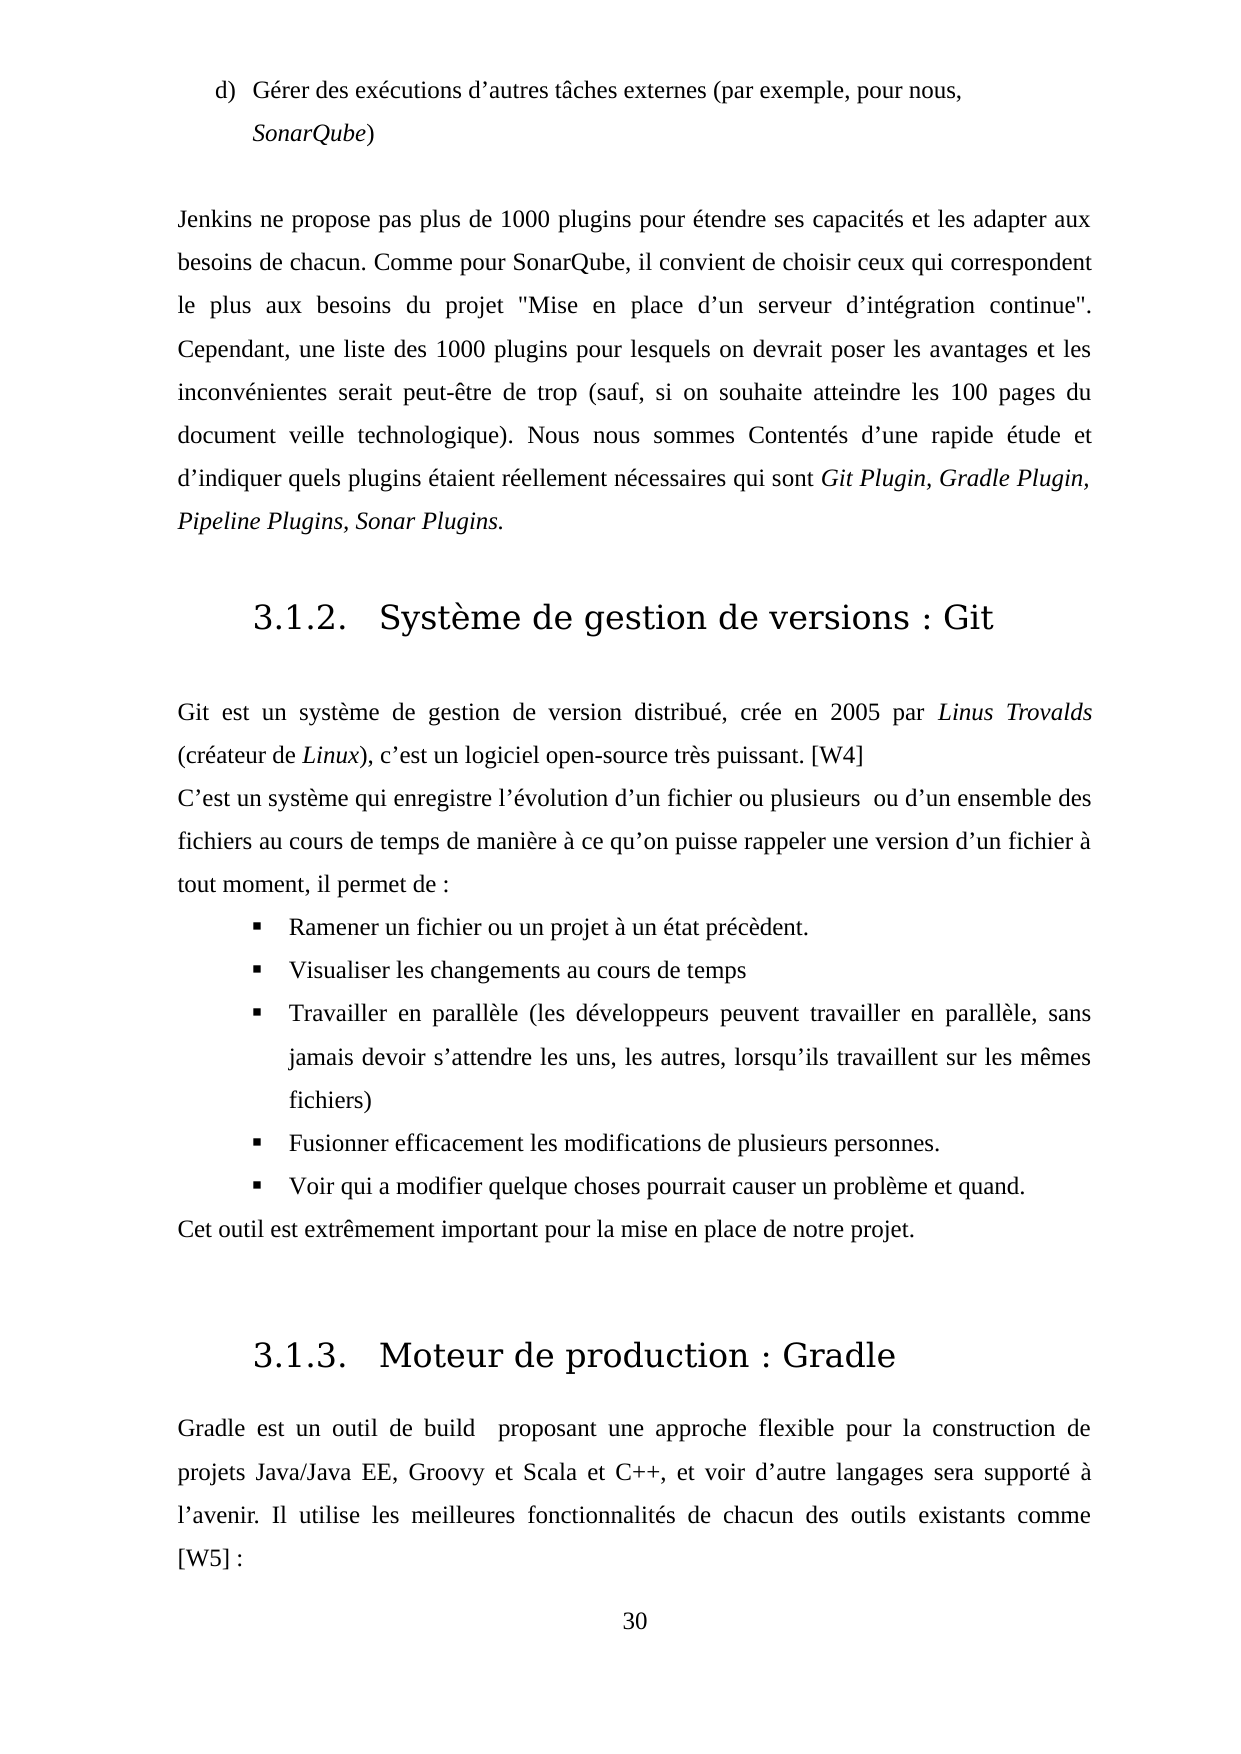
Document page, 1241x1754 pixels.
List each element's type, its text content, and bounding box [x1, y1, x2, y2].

text Git est un système de gestion de version distribué, crée en 2005 par Linus Trovalds (créateur de Linux), c’est un logiciel open-source très puissant. [W4] [177, 697, 1092, 768]
list Gérer des exécutions d’autres tâches externes (par exemple, pour nous, [215, 75, 1092, 104]
text C’est un système qui enregistre l’évolution d’un fichier ou plusieurs ou d’un ensemble des fichiers au cours de temps de manière à ce qu’on puisse rappeler une version d’un fichier à tout moment, il permet de : [177, 783, 1092, 898]
text Gradle est un outil de build proposant une approche flexible pour la construction de projets Java/Java EE, Groovy et Scala et C++, et voir d’autre langages sera supporté à l’avenir. Il utilise les meilleures fonctionnalités de chacun des outils existants comme [W5] : [177, 1413, 1092, 1572]
list Ramener un fichier ou un projet à un état précèdent. [251, 912, 1092, 941]
text Cet outil est extrêmement important pour la mise en place de notre projet. [177, 1214, 1092, 1243]
list Visualiser les changements au cours de temps [251, 955, 1092, 984]
list Voir qui a modifier quelque choses pourrait causer un problème et quand. [251, 1171, 1092, 1200]
list SonarQube) [252, 118, 1092, 147]
list Fusionner efficacement les modifications de plusieurs personnes. [251, 1128, 1092, 1157]
list Travailler en parallèle (les développeurs peuvent travailler en parallèle, sans jamais devoir s’attendre les uns, les autres, lorsqu’ils travaillent sur les mêmes fichiers) [251, 998, 1092, 1113]
list Moteur de production : Gradle [252, 1334, 1092, 1374]
list Système de gestion de versions : Git [252, 597, 1092, 637]
text Jenkins ne propose pas plus de 1000 plugins pour étendre ses capacités et les adapter aux besoins de chacun. Comme pour SonarQube, il convient de choisir ceux qui correspondent le plus aux besoins du projet "Mise en place d’un serveur d’intégration continue". Cependant, une liste des 1000 plugins pour lesquels on devrait poser les avantages et les inconvénientes serait peut-être de trop (sauf, si on souhaite atteindre les 100 pages du document veille technologique). Nous nous sommes Contentés d’une rapide étude et d’indiquer quels plugins étaient réellement nécessaires qui sont Git Plugin, Gradle Plugin, Pipeline Plugins, Sonar Plugins. [177, 204, 1092, 535]
